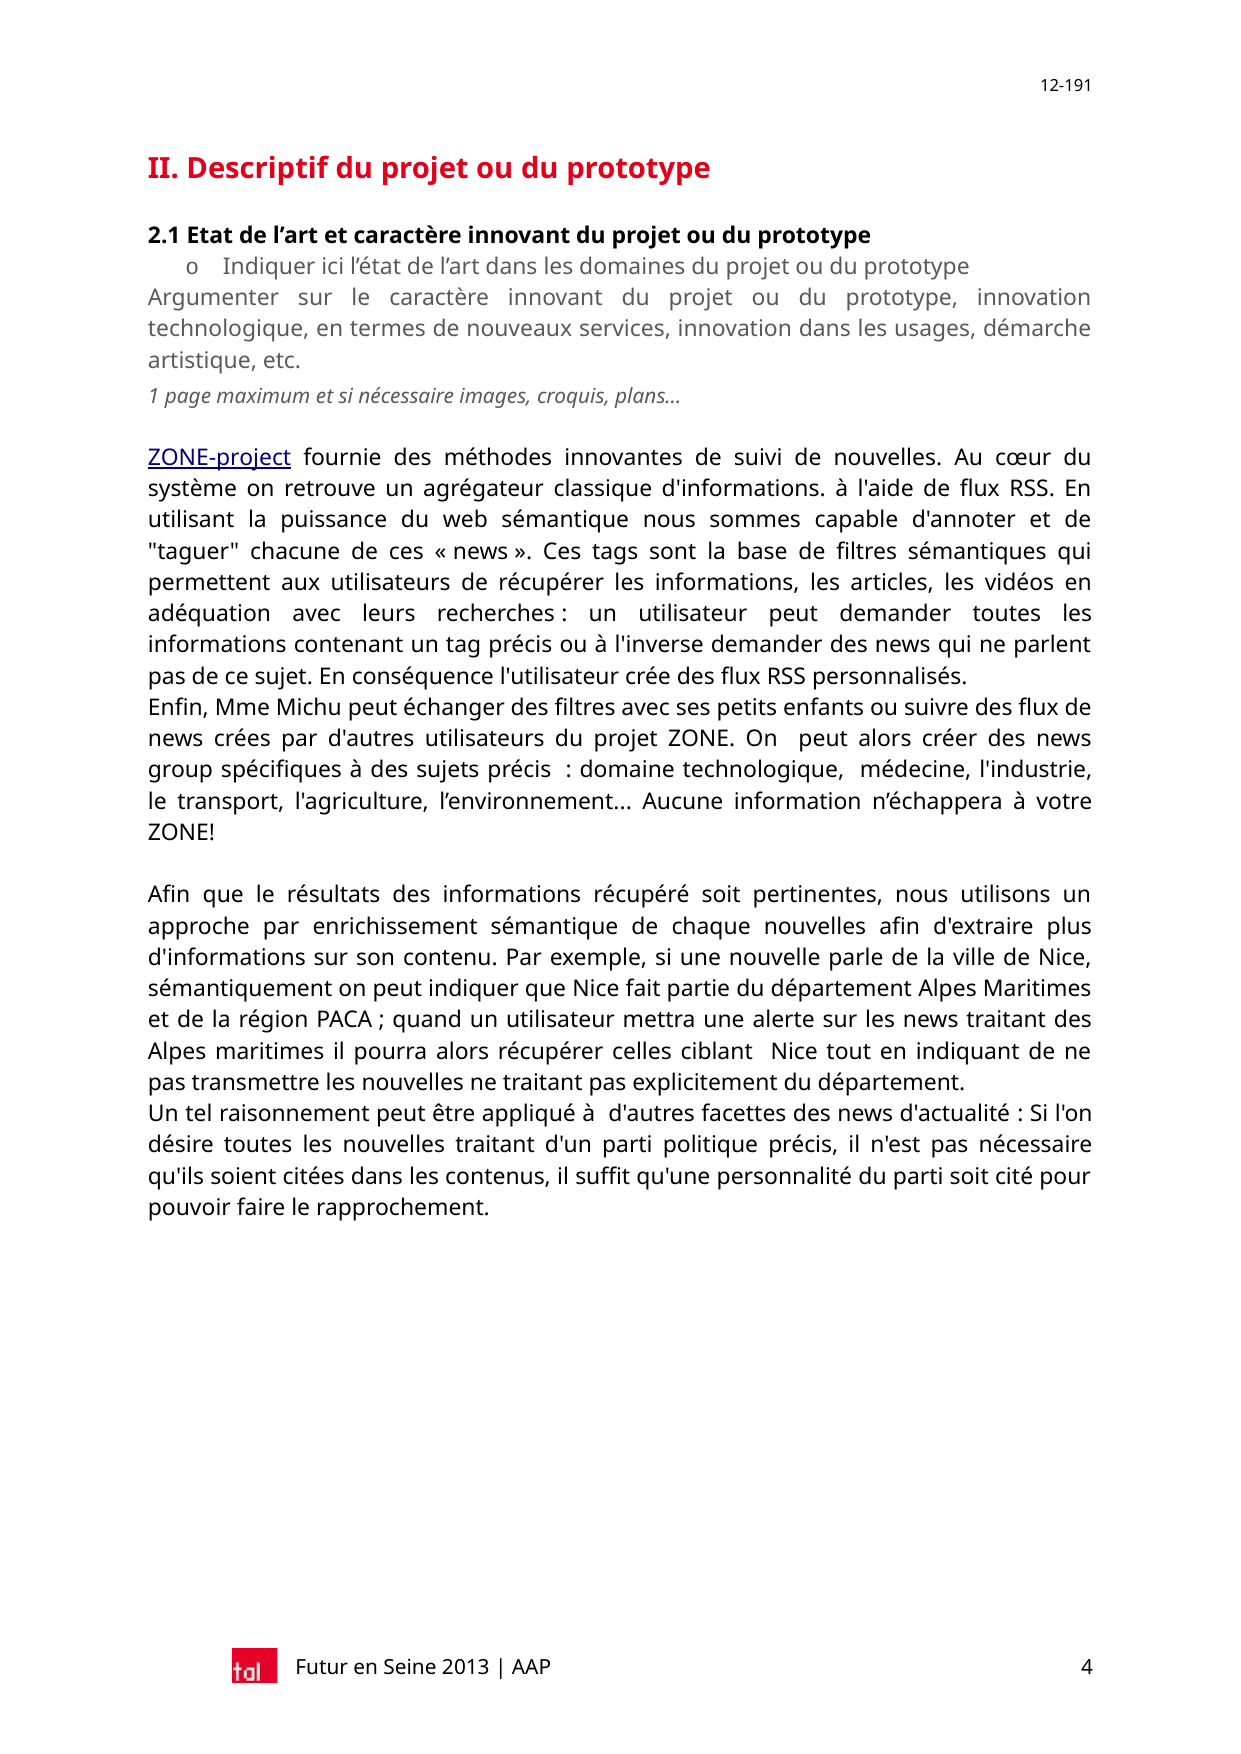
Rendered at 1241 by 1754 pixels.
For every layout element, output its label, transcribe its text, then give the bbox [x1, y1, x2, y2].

text Enfin, Mme Michu peut échanger des filtres avec ses petits enfants ou suivre des flux de news crées par d'autres utilisateurs du projet ZONE. On peut alors créer des news group spécifiques à des sujets précis : domaine technologique, médecine, l'industrie, le transport, l'agriculture, l’environnement... Aucune information n’échappera à votre ZONE! [148, 691, 1093, 847]
text ZONE-project fournie des méthodes innovantes de suivi de nouvelles. Au cœur du système on retrouve un agrégateur classique d'informations. à l'aide de flux RSS. En utilisant la puissance du web sémantique nous sommes capable d'annoter et de "taguer" chacune de ces « news ». Ces tags sont la base de filtres sémantiques qui permettent aux utilisateurs de récupérer les informations, les articles, les vidéos en adéquation avec leurs recherches : un utilisateur peut demander toutes les informations contenant un tag précis ou à l'inverse demander des news qui ne parlent pas de ce sujet. En conséquence l'utilisateur crée des flux RSS personnalisés. [148, 441, 1093, 691]
text II. Descriptif du projet ou du prototype [148, 148, 1093, 187]
text Un tel raisonnement peut être appliqué à d'autres facettes des news d'actualité : Si l'on désire toutes les nouvelles traitant d'un parti politique précis, il n'est pas nécessaire qu'ils soient citées dans les contenus, il suffit qu'une personnalité du parti soit cité pour pouvoir faire le rapprochement. [148, 1097, 1093, 1222]
text 2.1 Etat de l’art et caractère innovant du projet ou du prototype [148, 218, 1093, 250]
text 1 page maximum et si nécessaire images, croquis, plans… [148, 381, 1093, 409]
text Afin que le résultats des informations récupéré soit pertinentes, nous utilisons un approche par enrichissement sémantique de chaque nouvelles afin d'extraire plus d'informations sur son contenu. Par exemple, si une nouvelle parle de la ville de Nice, sémantiquement on peut indiquer que Nice fait partie du département Alpes Maritimes et de la région PACA ; quand un utilisateur mettra une alerte sur les news traitant des Alpes maritimes il pourra alors récupérer celles ciblant Nice tout en indiquant de ne pas transmettre les nouvelles ne traitant pas explicitement du département. [148, 878, 1093, 1097]
text Argumenter sur le caractère innovant du projet ou du prototype, innovation technologique, en termes de nouveaux services, innovation dans les usages, démarche artistique, etc. [148, 281, 1093, 375]
list Indiquer ici l’état de l’art dans les domaines du projet ou du prototype [185, 250, 1093, 281]
